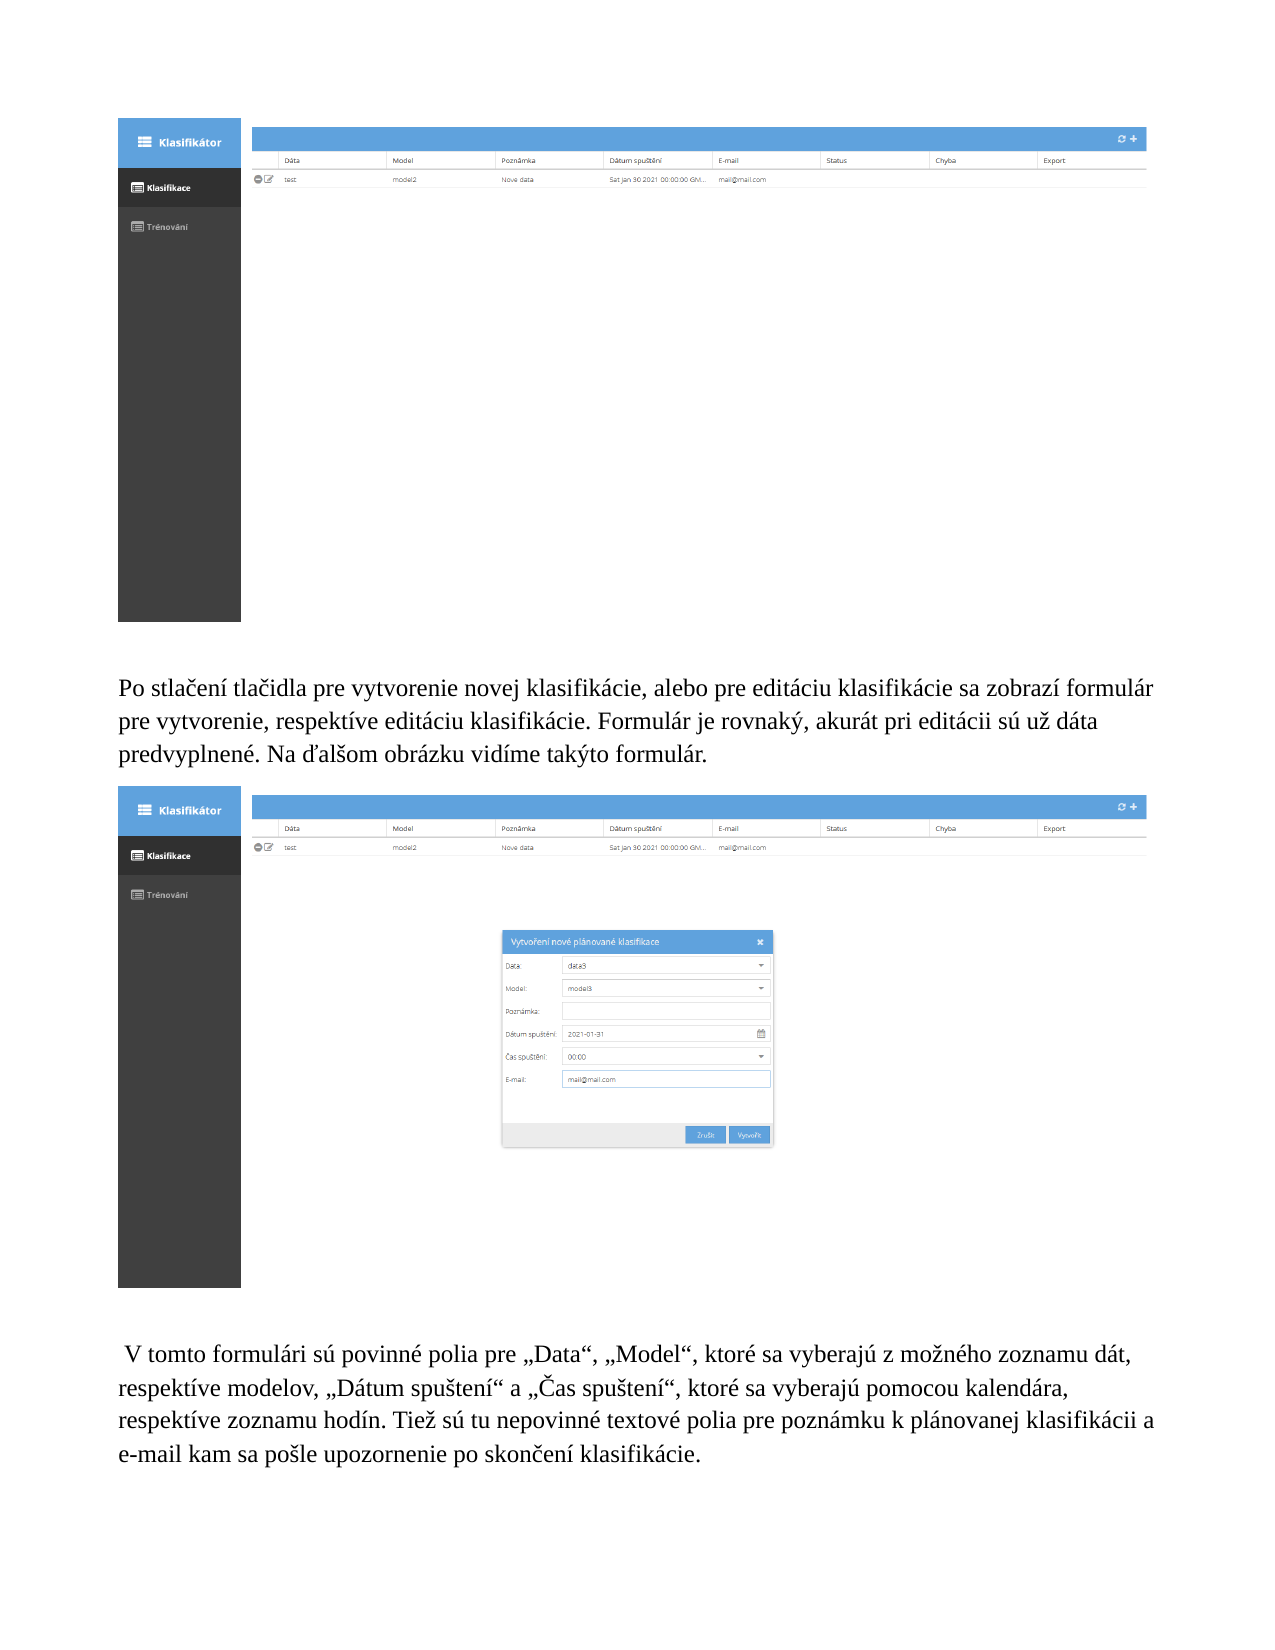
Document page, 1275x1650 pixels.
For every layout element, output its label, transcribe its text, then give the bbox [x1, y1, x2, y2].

text V tomto formulári sú povinné polia pre „Data“, „Model“, ktoré sa vyberajú z možného zoznamu dát, respektíve modelov, „Dátum spuštení“ a „Čas spuštení“, ktoré sa vyberajú pomocou kalendára, respektíve zoznamu hodín. Tiež sú tu nepovinné textové polia pre poznámku k plánovanej klasifikácii a e-mail kam sa pošle upozornenie po skončení klasifikácie. [118, 1339, 1157, 1467]
picture [118, 786, 1157, 1288]
picture [118, 118, 1157, 622]
text Po stlačení tlačidla pre vytvorenie novej klasifikácie, alebo pre editáciu klasifikácie sa zobrazí formulár pre vytvorenie, respektíve editáciu klasifikácie. Formulár je rovnaký, akurát pri editácii sú už dáta predvyplnené. Na ďalšom obrázku vidíme takýto formulár. [118, 673, 1157, 768]
